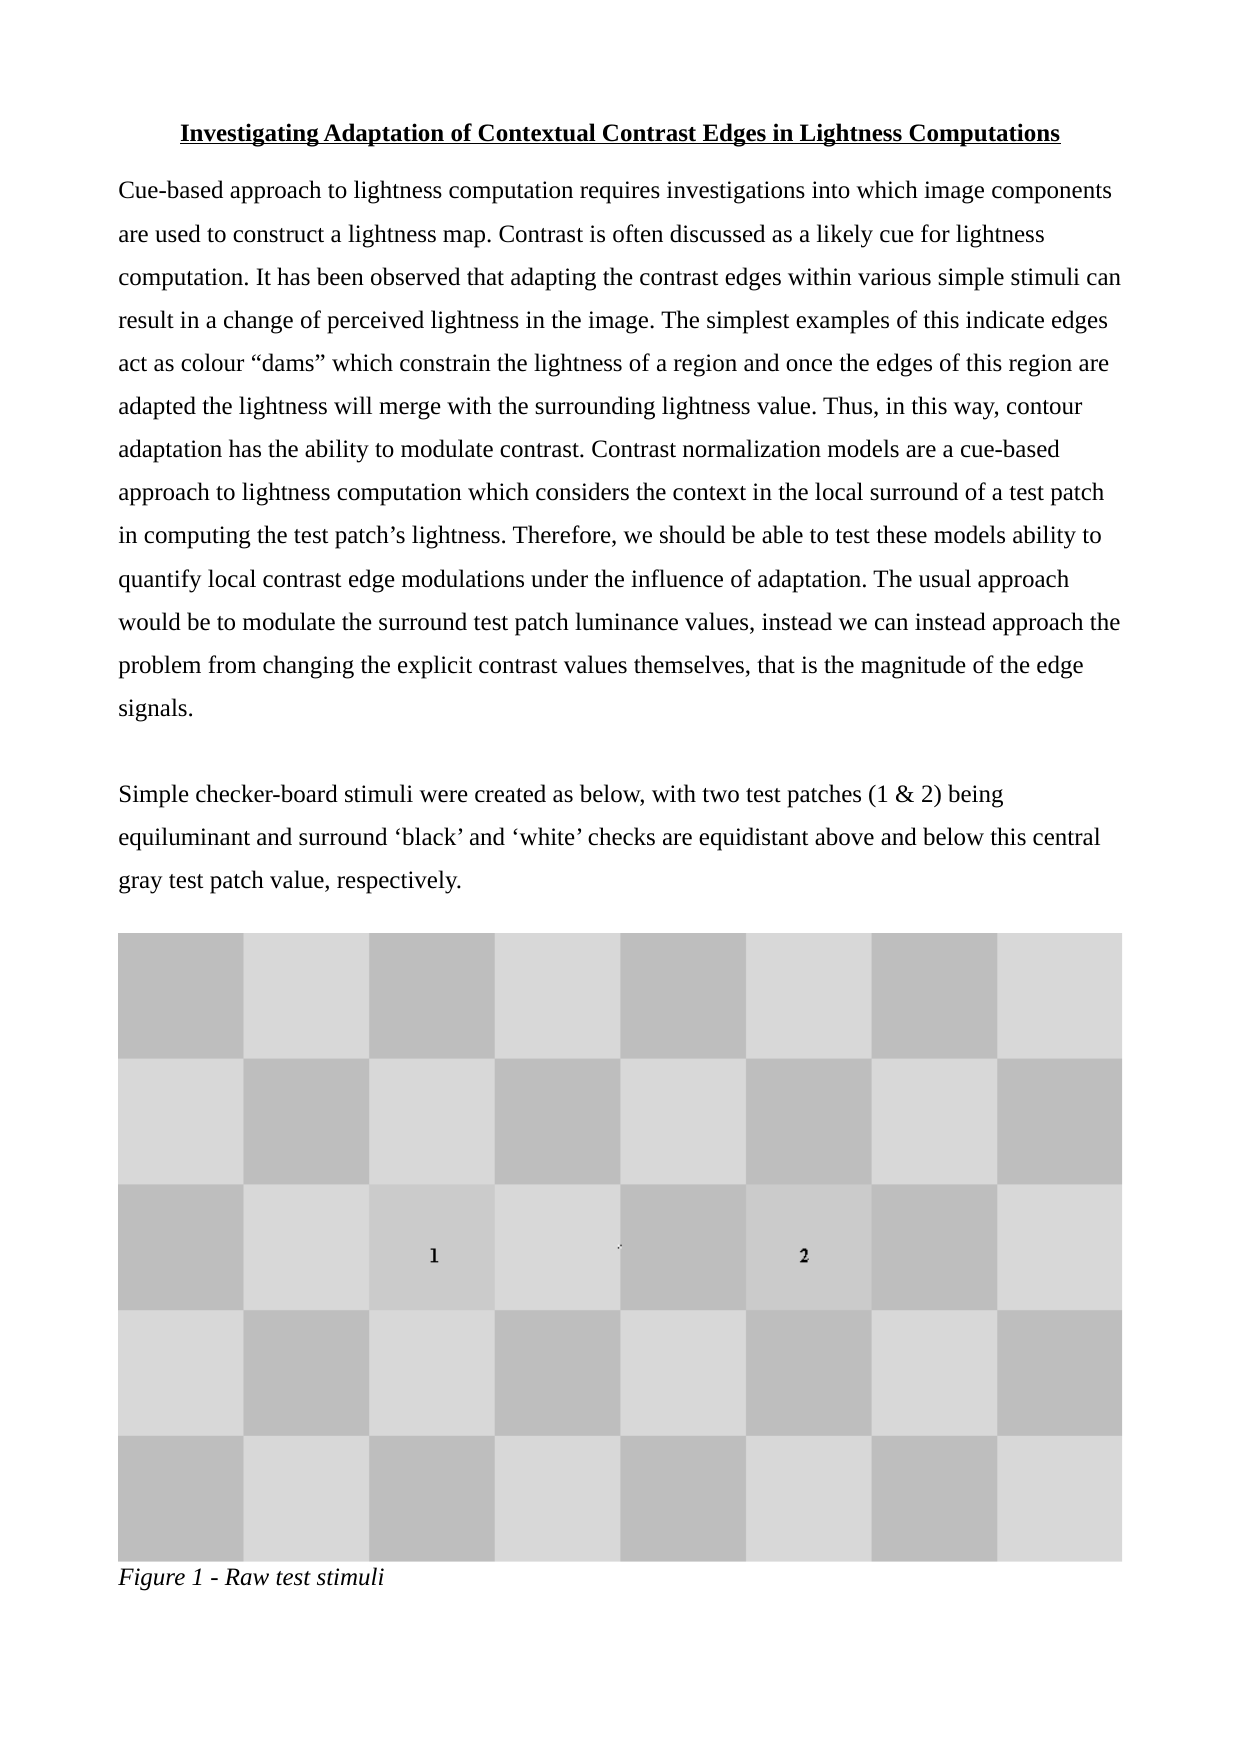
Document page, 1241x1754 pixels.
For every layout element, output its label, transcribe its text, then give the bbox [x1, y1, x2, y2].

text Simple checker-board stimuli were created as below, with two test patches (1 & 2) being equiluminant and surround ‘black’ and ‘white’ checks are equidistant above and below this central gray test patch value, respectively. [118, 736, 1122, 894]
picture [118, 933, 1123, 1563]
text Investigating Adaptation of Contextual Contrast Edges in Lightness Computations [118, 118, 1122, 147]
text Figure 1 - Raw test stimuli [118, 1563, 1122, 1591]
text Cue-based approach to lightness computation requires investigations into which image components are used to construct a lightness map. Contrast is often discussed as a likely cue for lightness computation. It has been observed that adapting the contrast edges within various simple stimuli can result in a change of perceived lightness in the image. The simplest examples of this indicate edges act as colour “dams” which constrain the lightness of a region and once the edges of this region are adapted the lightness will merge with the surrounding lightness value. Thus, in this way, contour adaptation has the ability to modulate contrast. Contrast normalization models are a cue-based approach to lightness computation which considers the context in the local surround of a test patch in computing the test patch’s lightness. Therefore, we should be able to test these models ability to quantify local contrast edge modulations under the influence of adaptation. The usual approach would be to modulate the surround test patch luminance values, instead we can instead approach the problem from changing the explicit contrast values themselves, that is the magnitude of the edge signals. [118, 176, 1122, 722]
